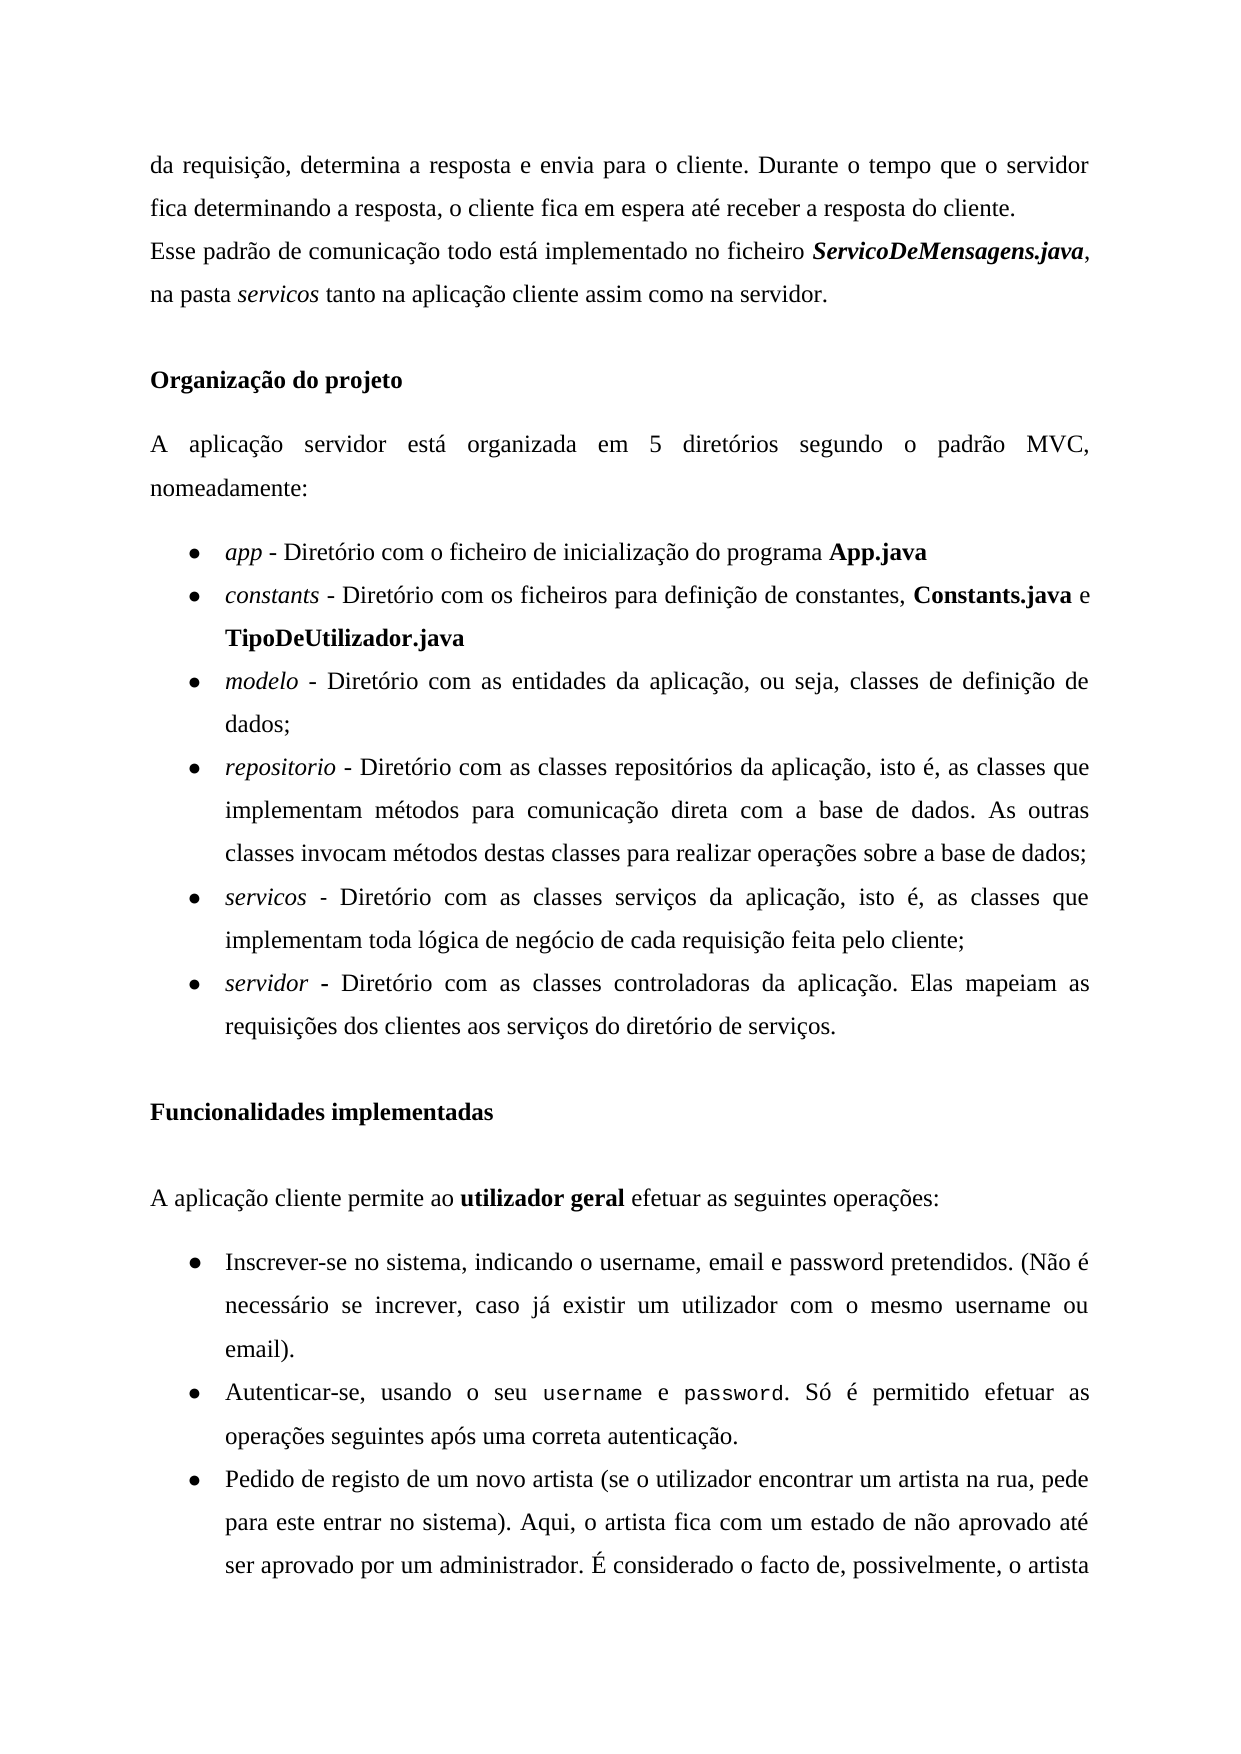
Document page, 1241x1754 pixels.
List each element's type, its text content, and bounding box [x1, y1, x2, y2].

list servicos - Diretório com as classes serviços da aplicação, isto é, as classes que implementam toda lógica de negócio de cada requisição feita pelo cliente; [187, 882, 1090, 953]
list Inscrever-se no sistema, indicando o username, email e password pretendidos. (Não é necessário se increver, caso já existir um utilizador com o mesmo username ou email). [187, 1247, 1090, 1362]
list constants - Diretório com os ficheiros para definição de constantes, Constants.java e TipoDeUtilizador.java [187, 580, 1090, 652]
list repositorio - Diretório com as classes repositórios da aplicação, isto é, as classes que implementam métodos para comunicação direta com a base de dados. As outras classes invocam métodos destas classes para realizar operações sobre a base de dados; [187, 752, 1090, 867]
text A aplicação cliente permite ao utilizador geral efetuar as seguintes operações: [150, 1183, 1090, 1212]
list Autenticar-se, usando o seu username e password. Só é permitido efetuar as operações seguintes após uma correta autenticação. [187, 1377, 1090, 1449]
text A aplicação servidor está organizada em 5 diretórios segundo o padrão MVC, nomeadamente: [150, 429, 1090, 501]
list servidor - Diretório com as classes controladoras da aplicação. Elas mapeiam as requisições dos clientes aos serviços do diretório de serviços. [187, 968, 1090, 1040]
list modelo - Diretório com as entidades da aplicação, ou seja, classes de definição de dados; [187, 666, 1090, 738]
list app - Diretório com o ficheiro de inicialização do programa App.java [187, 537, 1090, 565]
text Funcionalidades implementadas [150, 1097, 1090, 1126]
text Esse padrão de comunicação todo está implementado no ficheiro ServicoDeMensagens.java, na pasta servicos tanto na aplicação cliente assim como na servidor. [150, 236, 1090, 308]
text da requisição, determina a resposta e envia para o cliente. Durante o tempo que o servidor fica determinando a resposta, o cliente fica em espera até receber a resposta do cliente. [150, 150, 1090, 222]
list Pedido de registo de um novo artista (se o utilizador encontrar um artista na rua, pede para este entrar no sistema). Aqui, o artista fica com um estado de não aprovado até ser aprovado por um administrador. É considerado o facto de, possivelmente, o artista [187, 1464, 1090, 1579]
text Organização do projeto [150, 366, 1090, 394]
